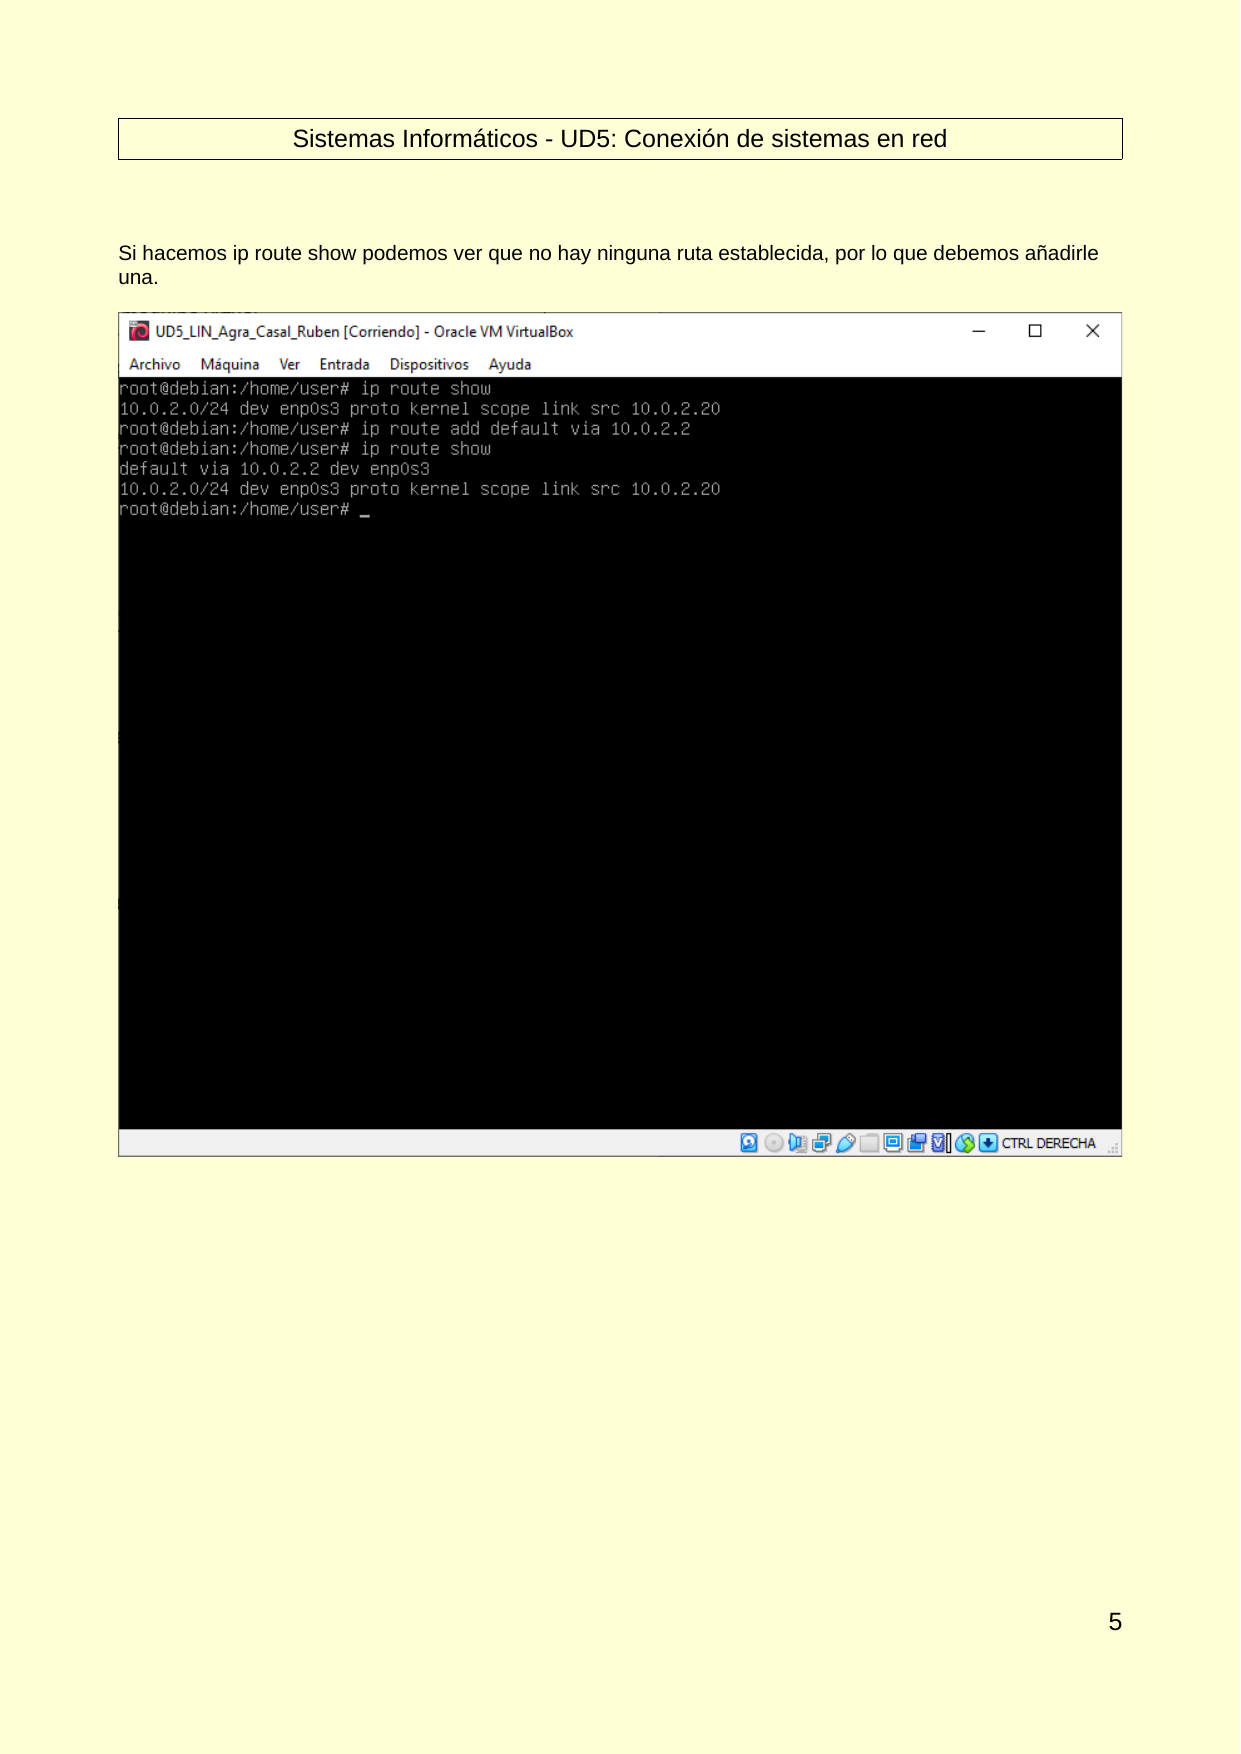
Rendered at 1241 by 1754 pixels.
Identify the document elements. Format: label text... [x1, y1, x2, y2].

picture [118, 312, 1123, 1157]
text Si hacemos ip route show podemos ver que no hay ninguna ruta establecida, por lo que debemos añadirle una. [118, 241, 1122, 289]
